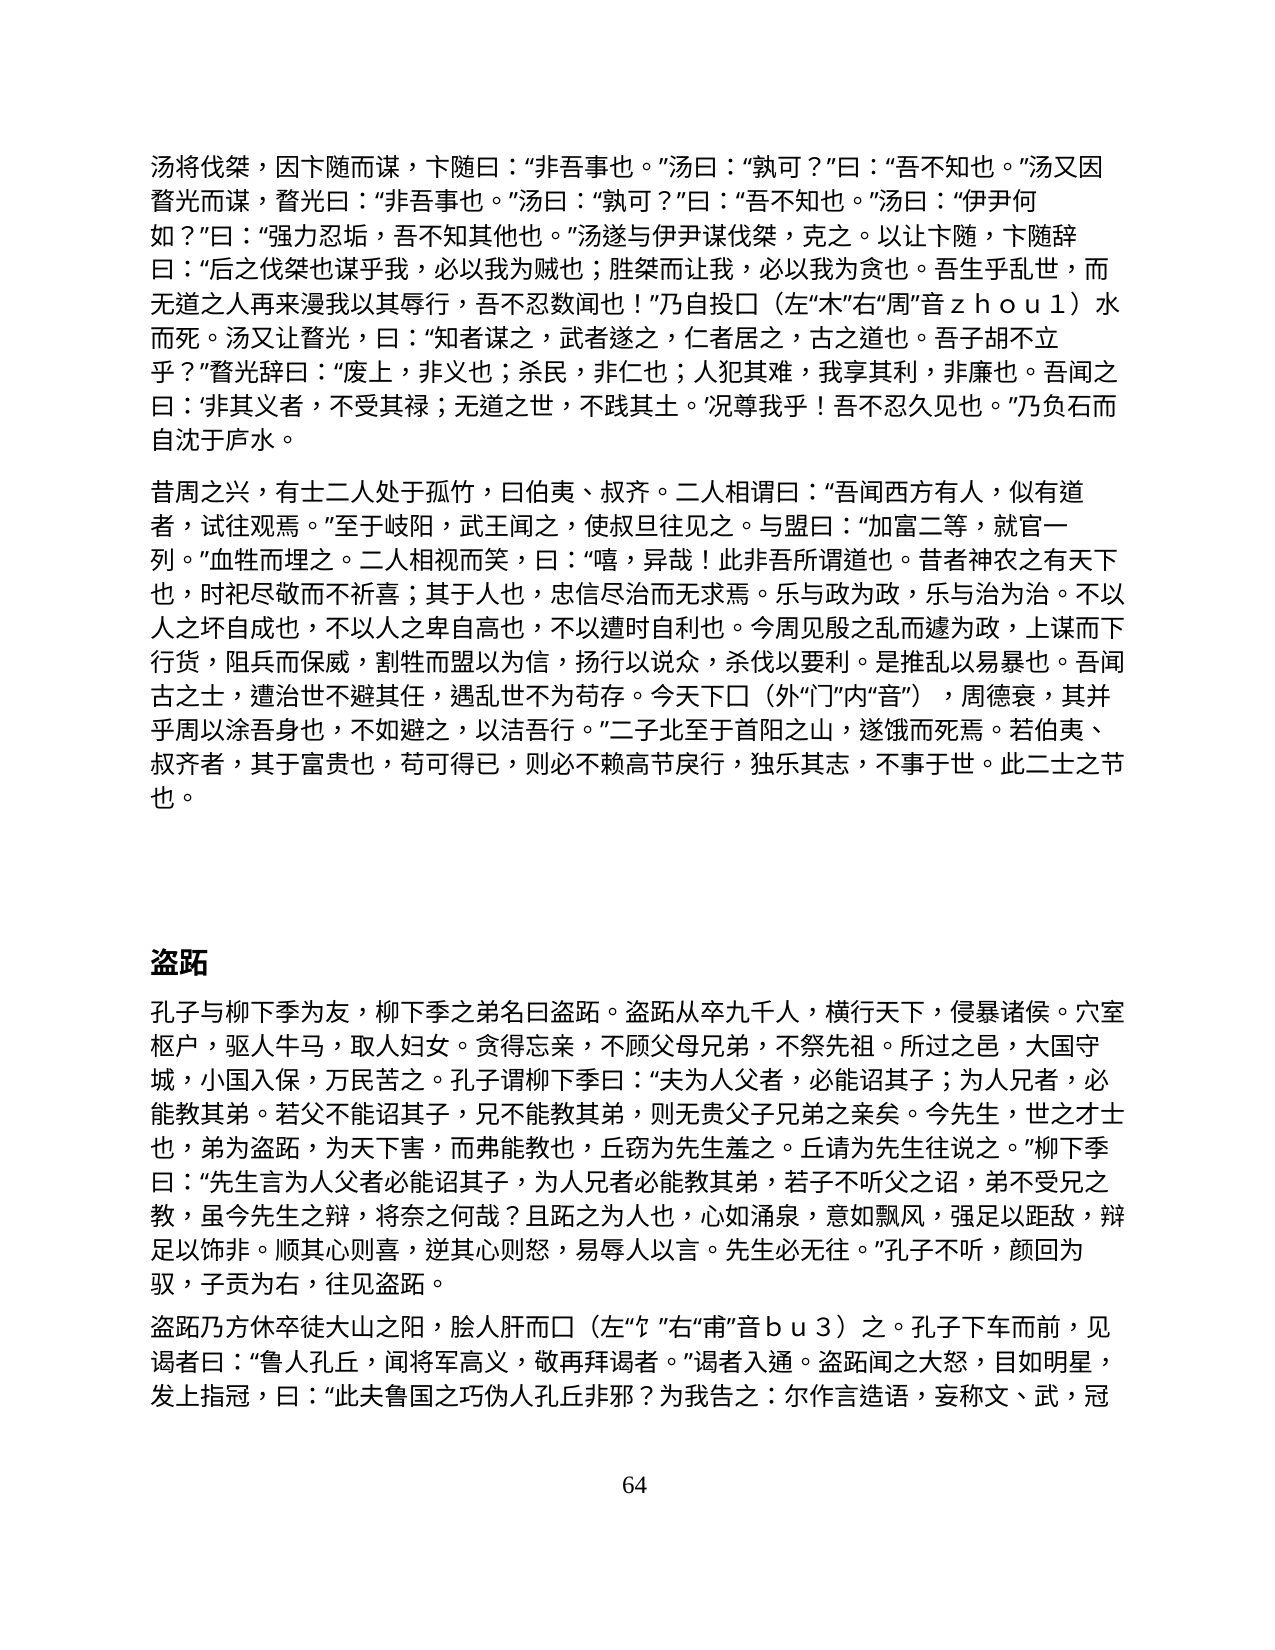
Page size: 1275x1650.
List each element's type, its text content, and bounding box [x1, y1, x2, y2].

text 昔周之兴，有士二人处于孤竹，曰伯夷、叔齐。二人相谓曰：“吾闻西方有人，似有道者，试往观焉。”至于岐阳，武王闻之，使叔旦往见之。与盟曰：“加富二等，就官一列。”血牲而埋之。二人相视而笑，曰：“嘻，异哉！此非吾所谓道也。昔者神农之有天下也，时祀尽敬而不祈喜；其于人也，忠信尽治而无求焉。乐与政为政，乐与治为治。不以人之坏自成也，不以人之卑自高也，不以遭时自利也。今周见殷之乱而遽为政，上谋而下行货，阻兵而保威，割牲而盟以为信，扬行以说众，杀伐以要利。是推乱以易暴也。吾闻古之士，遭治世不避其任，遇乱世不为苟存。今天下囗（外“门”内“音”），周德衰，其并乎周以涂吾身也，不如避之，以洁吾行。”二子北至于首阳之山，遂饿而死焉。若伯夷、叔齐者，其于富贵也，苟可得已，则必不赖高节戾行，独乐其志，不事于世。此二士之节也。 [150, 474, 1125, 815]
text 汤将伐桀，因卞随而谋，卞随曰：“非吾事也。”汤曰：“孰可？”曰∶“吾不知也。”汤又因瞀光而谋，瞀光曰：“非吾事也。”汤曰∶“孰可？”曰：“吾不知也。”汤曰：“伊尹何如？”曰：“强力忍垢，吾不知其他也。”汤遂与伊尹谋伐桀，克之。以让卞随，卞随辞曰：“后之伐桀也谋乎我，必以我为贼也；胜桀而让我，必以我为贪也。吾生乎乱世，而无道之人再来漫我以其辱行，吾不忍数闻也！”乃自投囗（左“木”右“周”音ｚｈｏｕ１）水而死。汤又让瞀光，曰：“知者谋之，武者遂之，仁者居之，古之道也。吾子胡不立乎？”瞀光辞曰：“废上，非义也；杀民，非仁也；人犯其难，我享其利，非廉也。吾闻之曰：‘非其义者，不受其禄；无道之世，不践其土。’况尊我乎！吾不忍久见也。”乃负石而自沈于庐水。 [150, 150, 1125, 457]
text 盗跖乃方休卒徒大山之阳，脍人肝而囗（左“饣”右“甫”音ｂｕ３）之。孔子下车而前，见谒者曰：“鲁人孔丘，闻将军高义，敬再拜谒者。”谒者入通。盗跖闻之大怒，目如明星，发上指冠，曰：“此夫鲁国之巧伪人孔丘非邪？为我告之：尔作言造语，妄称文、武，冠 [150, 1310, 1125, 1412]
text 孔子与柳下季为友，柳下季之弟名曰盗跖。盗跖从卒九千人，横行天下，侵暴诸侯。穴室枢户，驱人牛马，取人妇女。贪得忘亲，不顾父母兄弟，不祭先祖。所过之邑，大国守城，小国入保，万民苦之。孔子谓柳下季曰：“夫为人父者，必能诏其子；为人兄者，必能教其弟。若父不能诏其子，兄不能教其弟，则无贵父子兄弟之亲矣。今先生，世之才士也，弟为盗跖，为天下害，而弗能教也，丘窃为先生羞之。丘请为先生往说之。”柳下季曰：“先生言为人父者必能诏其子，为人兄者必能教其弟，若子不听父之诏，弟不受兄之教，虽今先生之辩，将奈之何哉？且跖之为人也，心如涌泉，意如飘风，强足以距敌，辩足以饰非。顺其心则喜，逆其心则怒，易辱人以言。先生必无往。”孔子不听，颜回为驭，子贡为右，往见盗跖。 [150, 994, 1125, 1301]
subtitle 盗跖 [150, 942, 1125, 982]
